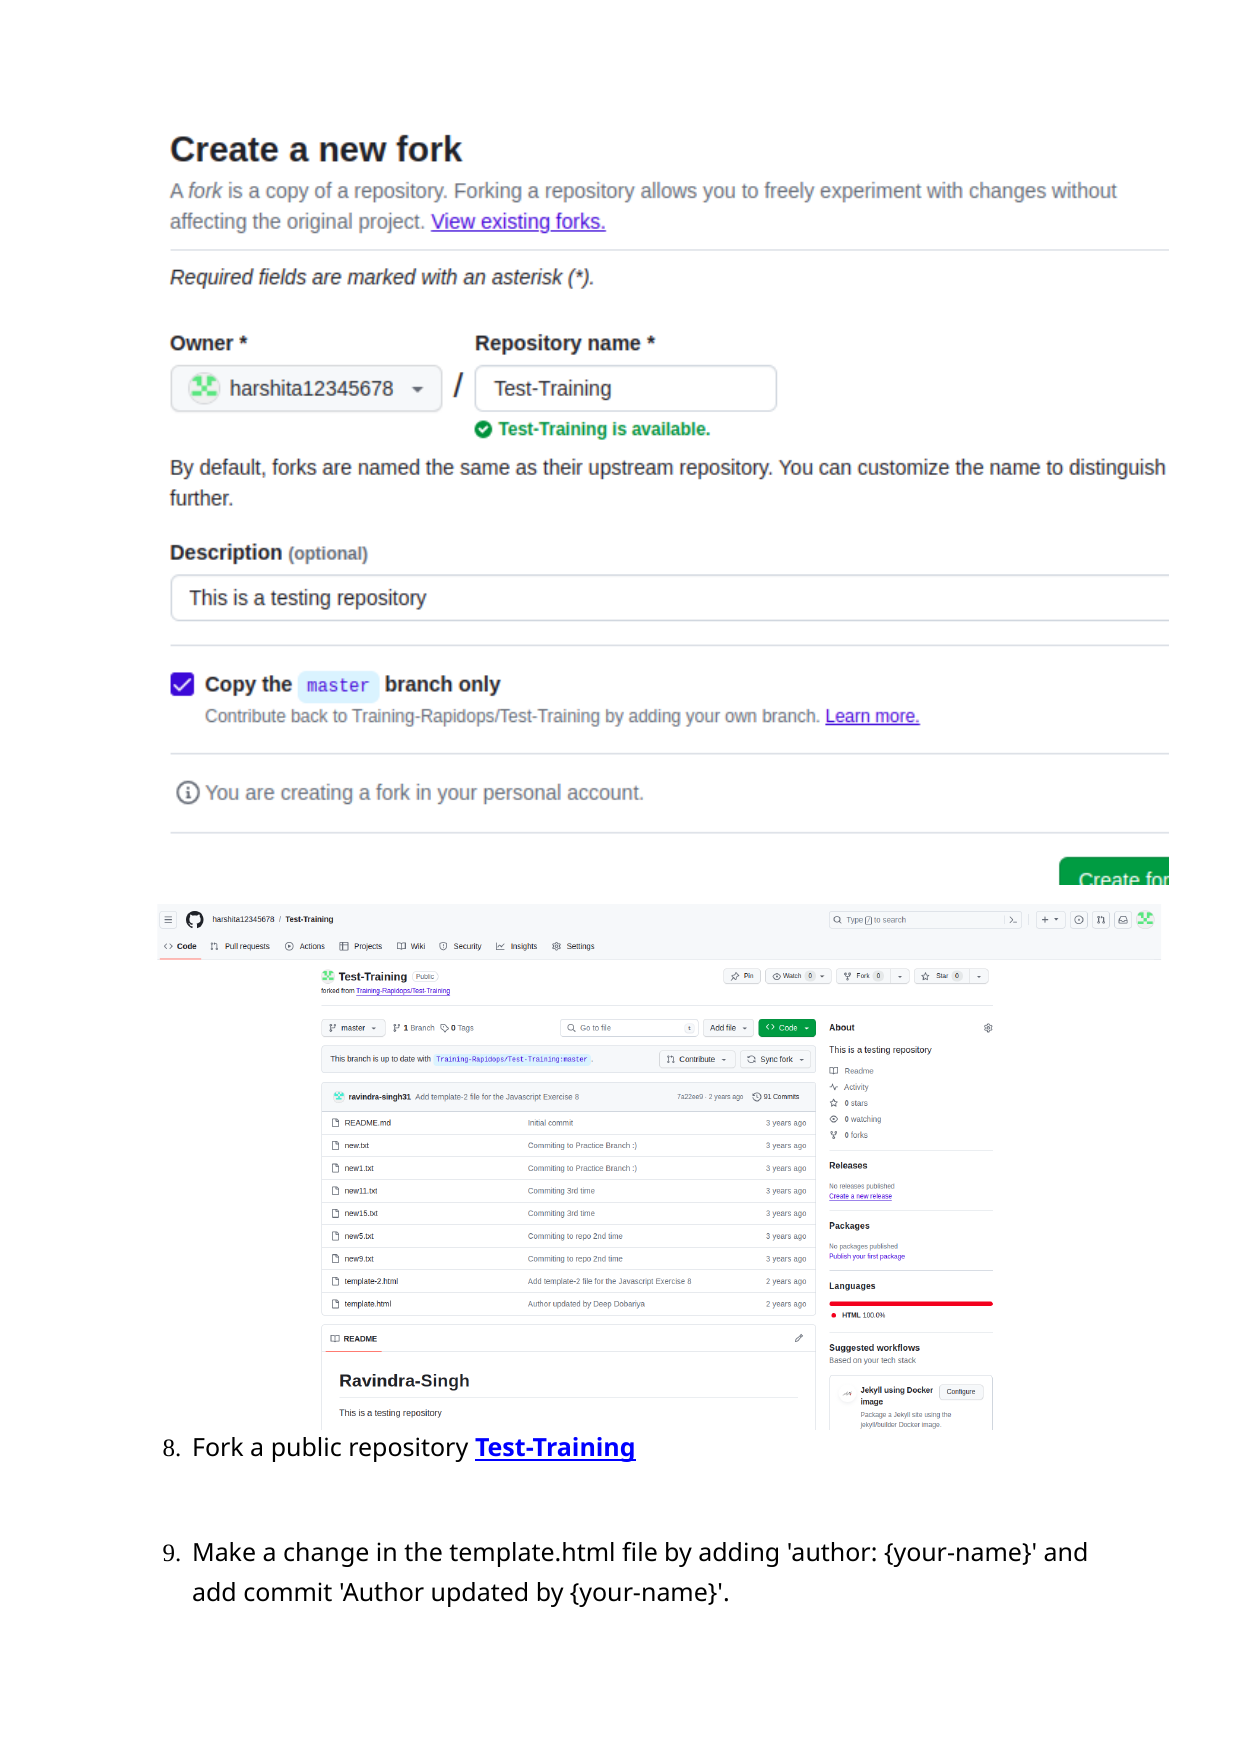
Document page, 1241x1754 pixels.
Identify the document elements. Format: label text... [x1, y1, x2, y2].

list [162, 118, 1122, 904]
list Fork a public repository Test-Training [162, 1430, 1122, 1464]
picture [157, 904, 1162, 1430]
list Make a change in the template.html file by adding 'author: {your-name}' and add commit 'Author updated by {your-name}'. [162, 1535, 1122, 1608]
picture [165, 126, 1169, 885]
